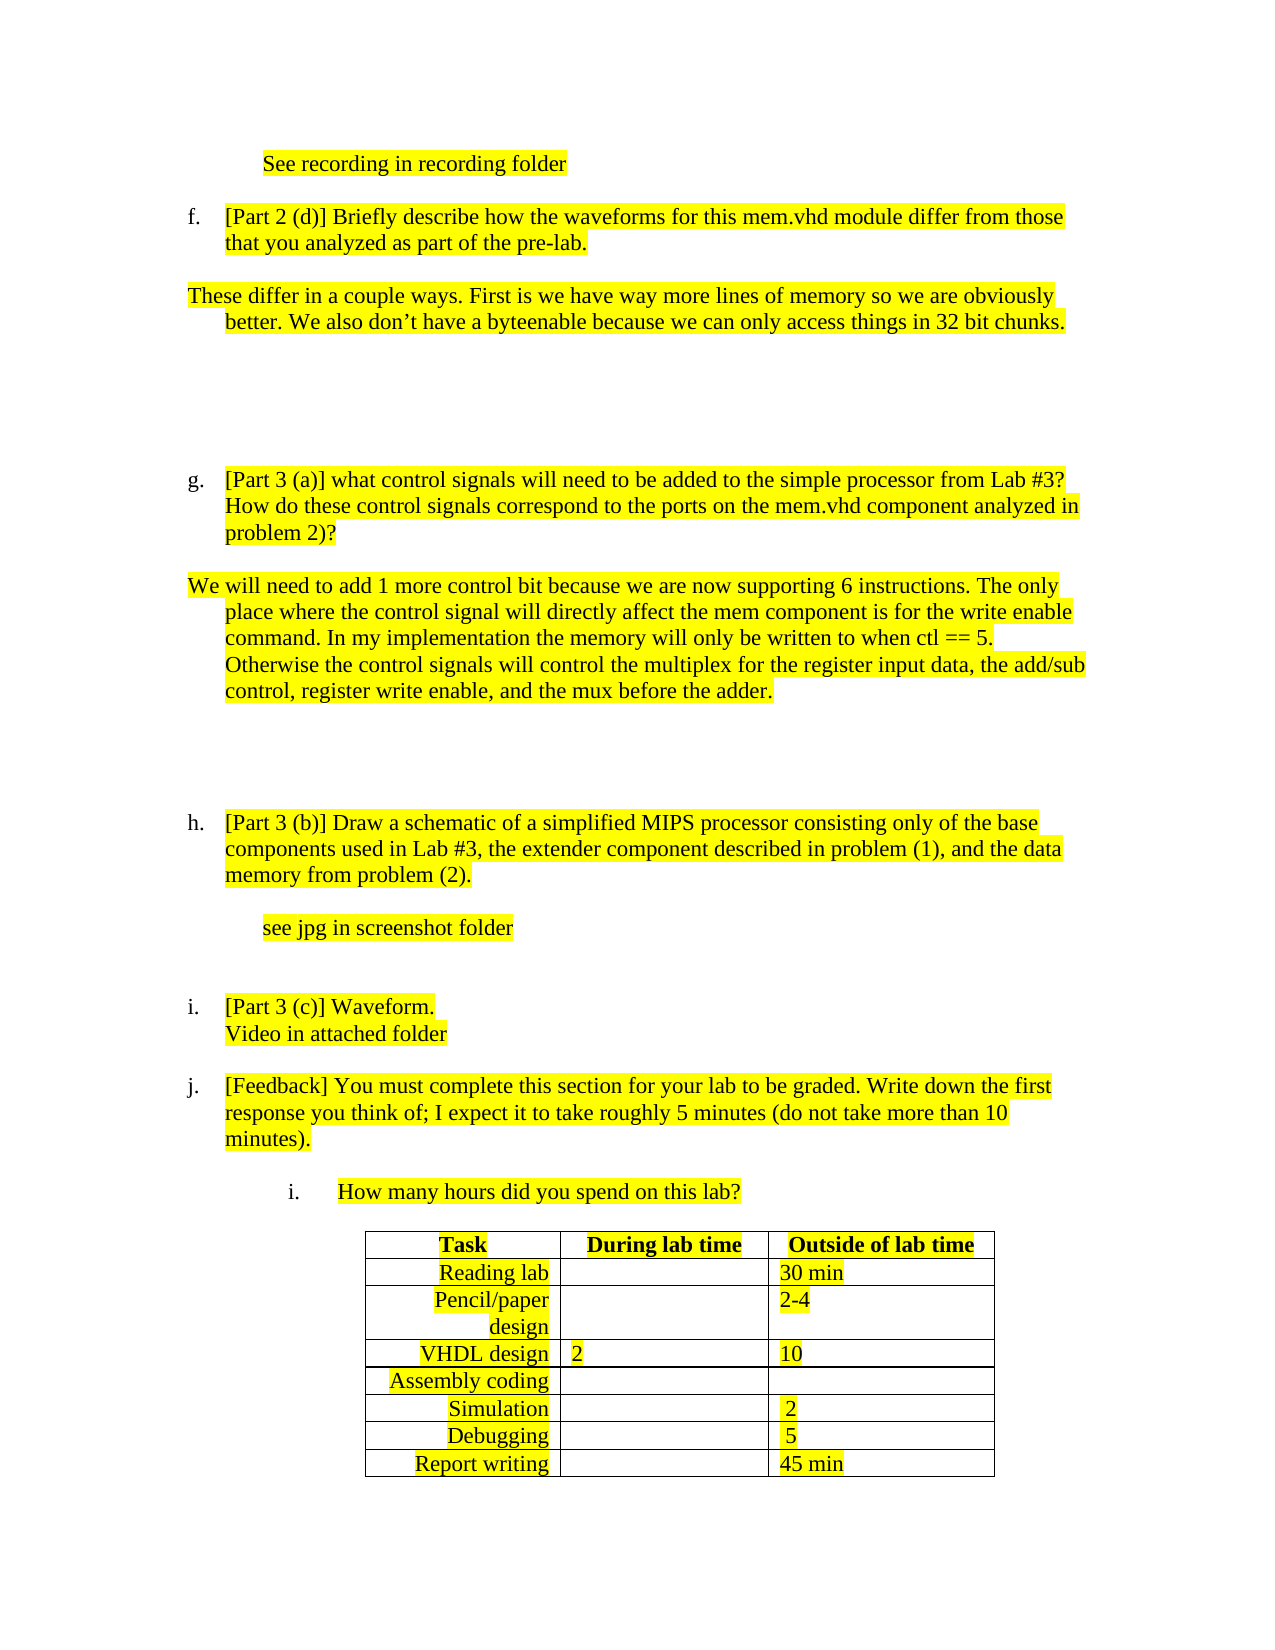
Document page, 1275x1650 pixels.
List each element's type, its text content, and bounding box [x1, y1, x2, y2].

table_cell [561, 1395, 768, 1421]
table_cell [561, 1286, 768, 1339]
list see jpg in screenshot folder [262, 914, 1087, 941]
list [Part 2 (d)] Briefly describe how the waveforms for this mem.vhd module differ from those that you analyzed as part of the pre-lab. [187, 203, 1087, 255]
table_header Outside of lab time [769, 1232, 994, 1258]
list How many hours did you spend on this lab? [300, 1178, 1087, 1204]
list [Part 3 (b)] Draw a schematic of a simplified MIPS processor consisting only of the base components used in Lab #3, the extender component described in problem (1), and the data memory from problem (2). [187, 809, 1087, 888]
list See recording in recording folder [262, 150, 1087, 176]
table_cell [561, 1259, 768, 1285]
table_cell 30 min [769, 1259, 994, 1285]
table_cell [561, 1368, 768, 1394]
table_cell 2 [769, 1395, 994, 1421]
table_cell Debugging [366, 1422, 560, 1449]
table_cell 2-4 [769, 1286, 994, 1339]
table_cell 10 [769, 1340, 994, 1366]
list [Part 3 (c)] Waveform. [187, 993, 1087, 1020]
table_cell 5 [769, 1422, 994, 1449]
text We will need to add 1 more control bit because we are now supporting 6 instructions. The only place where the control signal will directly affect the mem component is for the write enable command. In my implementation the memory will only be written to when ctl == 5. Otherwise the control signals will control the multiplex for the register input data, the add/sub control, register write enable, and the mux before the adder. [187, 572, 1087, 703]
table_cell Assembly coding [366, 1368, 560, 1394]
table_cell VHDL design [366, 1340, 560, 1366]
table_cell [769, 1368, 994, 1394]
table_cell Report writing [366, 1450, 560, 1476]
table_cell Reading lab [366, 1259, 560, 1285]
list Video in attached folder [187, 1020, 1087, 1046]
table_cell Pencil/paper design [366, 1286, 560, 1339]
table_cell [561, 1450, 768, 1476]
list [Feedback] You must complete this section for your lab to be graded. Write down the first response you think of; I expect it to take roughly 5 minutes (do not take more than 10 minutes). [187, 1072, 1087, 1151]
table_cell [561, 1422, 768, 1449]
table_cell 45 min [769, 1450, 994, 1476]
table_cell Simulation [366, 1395, 560, 1421]
table_header During lab time [561, 1232, 768, 1258]
table_header Task [366, 1232, 560, 1258]
table_cell 2 [561, 1340, 768, 1366]
text These differ in a couple ways. First is we have way more lines of memory so we are obviously better. We also don’t have a byteenable because we can only access things in 32 bit chunks. [187, 282, 1087, 334]
list [Part 3 (a)] what control signals will need to be added to the simple processor from Lab #3? How do these control signals correspond to the ports on the mem.vhd component analyzed in problem 2)? [187, 466, 1087, 545]
